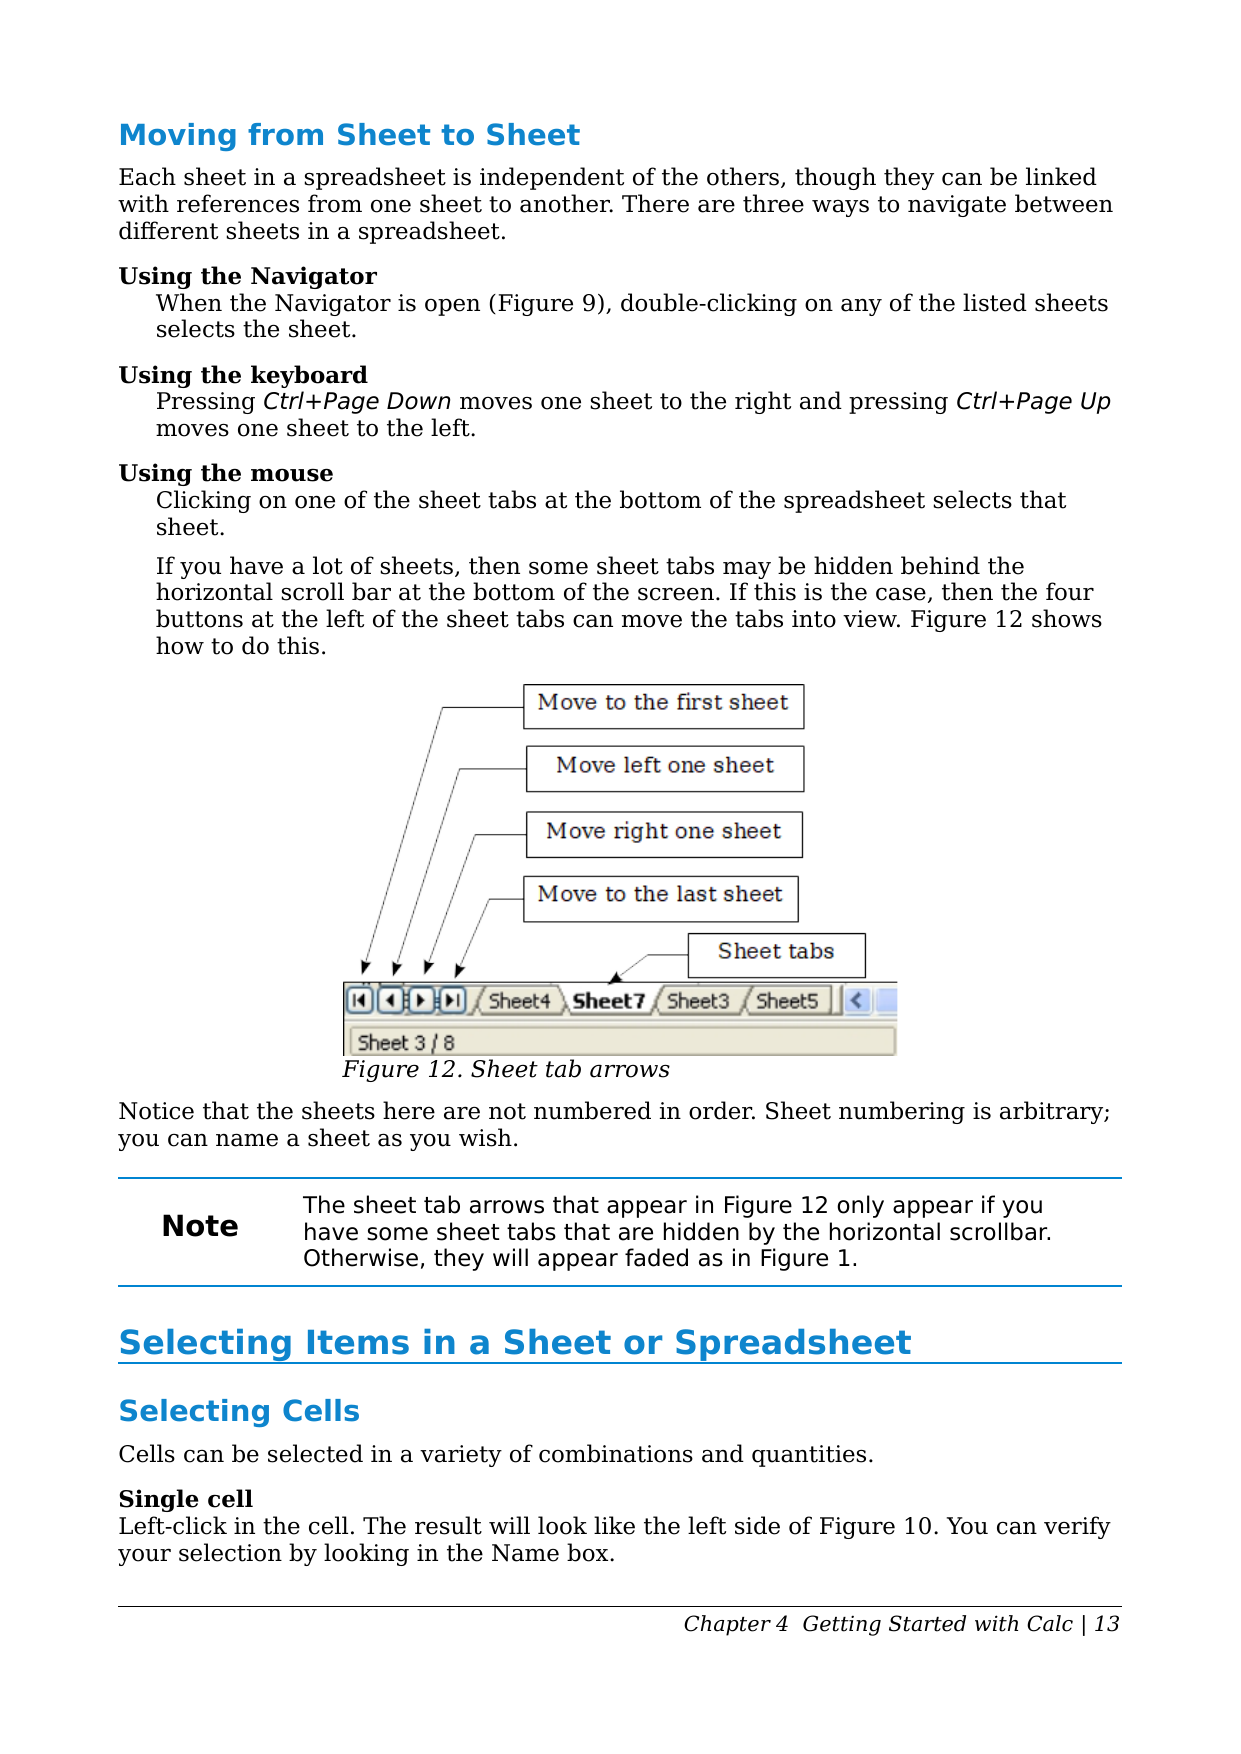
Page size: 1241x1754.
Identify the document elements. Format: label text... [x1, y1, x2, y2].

table_header Note [118, 1179, 281, 1285]
text Notice that the sheets here are not numbered in order. Sheet numbering is arbitrary; you can name a sheet as you wish. [118, 1098, 1122, 1152]
table_header The sheet tab arrows that appear in Figure 12 only appear if you have some sheet tabs that are hidden by the horizontal scrollbar. Otherwise, they will appear faded as in Figure 1. [281, 1179, 1122, 1285]
text When the Navigator is open (Figure 9), double-clicking on any of the listed sheets selects the sheet. [156, 290, 1122, 343]
text Pressing Ctrl+Page Down moves one sheet to the right and pressing Ctrl+Page Up moves one sheet to the left. [156, 388, 1122, 442]
text Clicking on one of the sheet tabs at the bottom of the spreadsheet selects that sheet. [156, 487, 1122, 540]
picture [343, 684, 898, 1056]
text Using the keyboard [118, 362, 1122, 388]
subtitle Moving from Sheet to Sheet [118, 118, 1122, 152]
text Using the Navigator [118, 263, 1122, 290]
subtitle Selecting Cells [118, 1395, 1122, 1429]
text Cells can be selected in a variety of combinations and quantities. [118, 1441, 1122, 1468]
subtitle Selecting Items in a Sheet or Spreadsheet [118, 1323, 1122, 1362]
text Using the mouse [118, 460, 1122, 487]
text If you have a lot of sheets, then some sheet tabs may be hidden behind the horizontal scroll bar at the bottom of the screen. If this is the case, then the four buttons at the left of the sheet tabs can move the tabs into view. Figure 12 shows how to do this. [156, 553, 1122, 659]
text Figure 12. Sheet tab arrows [342, 684, 898, 1083]
text Single cell [118, 1486, 1122, 1513]
text Left-click in the cell. The result will look like the left side of Figure 10. You can verify your selection by looking in the Name box. [118, 1513, 1122, 1566]
text Each sheet in a spreadsheet is independent of the others, though they can be linked with references from one sheet to another. There are three ways to navigate between different sheets in a spreadsheet. [118, 164, 1122, 244]
